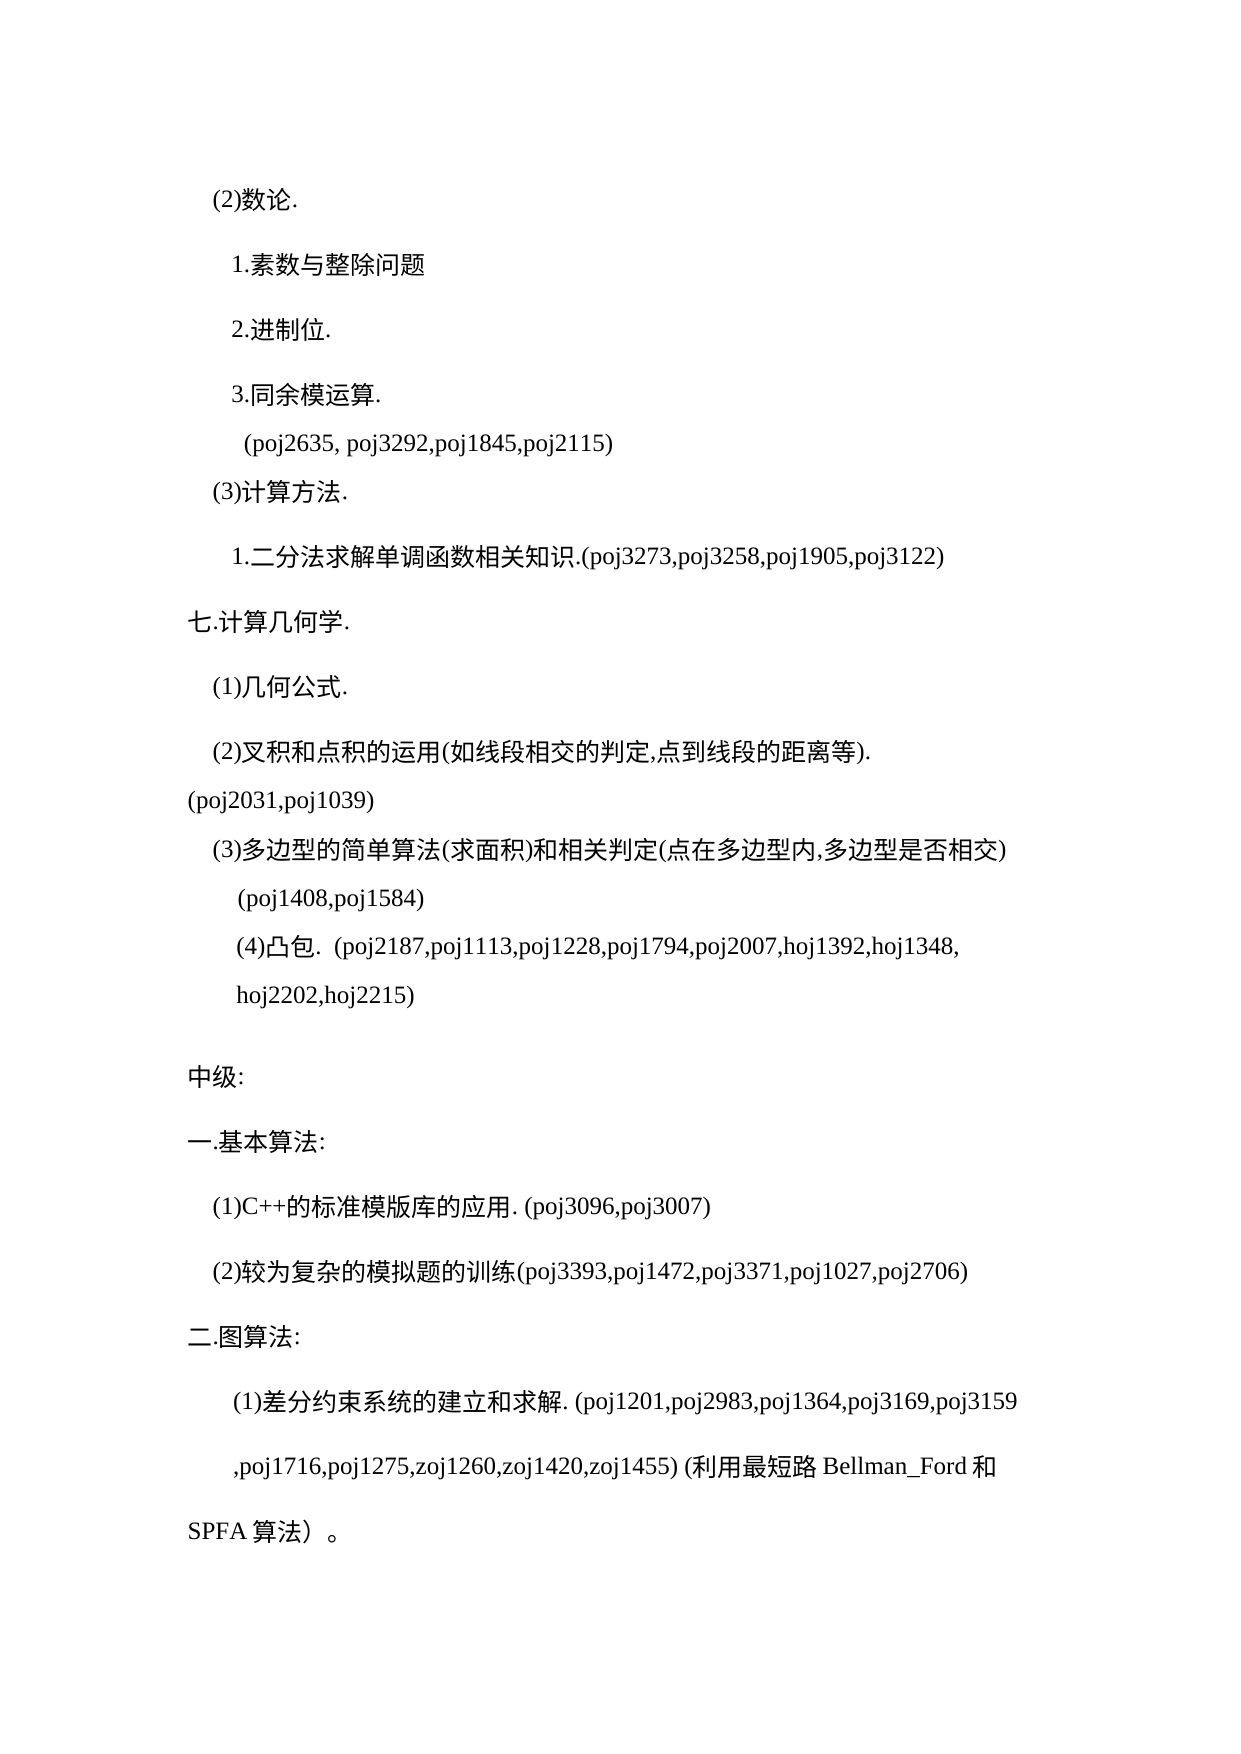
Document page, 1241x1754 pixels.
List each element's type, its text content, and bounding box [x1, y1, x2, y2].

text hoj2202,hoj2215) [187, 974, 1053, 1007]
text 中级: [187, 1039, 1053, 1104]
text 3.同余模运算. [187, 357, 1053, 422]
text (2)数论. [187, 162, 1053, 227]
text 1.素数与整除问题 [187, 227, 1053, 292]
text (1)几何公式. [187, 649, 1053, 714]
text (2)较为复杂的模拟题的训练(poj3393,poj1472,poj3371,poj1027,poj2706) [187, 1234, 1053, 1299]
text 2.进制位. [187, 292, 1053, 357]
text (3)计算方法. [187, 454, 1053, 519]
text (1)差分约束系统的建立和求解. (poj1201,poj2983,poj1364,poj3169,poj3159 [187, 1364, 1053, 1429]
text (poj1408,poj1584) [187, 877, 1053, 909]
text (2)叉积和点积的运用(如线段相交的判定,点到线段的距离等). (poj2031,poj1039) [187, 714, 1053, 812]
text (3)多边型的简单算法(求面积)和相关判定(点在多边型内,多边型是否相交) [187, 812, 1053, 877]
text (poj2635, poj3292,poj1845,poj2115) [187, 422, 1053, 454]
text ,poj1716,poj1275,zoj1260,zoj1420,zoj1455) (利用最短路Bellman_Ford和SPFA算法）。 [187, 1429, 1053, 1559]
text 一.基本算法: [187, 1104, 1053, 1169]
text 七.计算几何学. [187, 584, 1053, 649]
text 二.图算法: [187, 1299, 1053, 1364]
text (1)C++的标准模版库的应用. (poj3096,poj3007) [187, 1169, 1053, 1234]
text 1.二分法求解单调函数相关知识.(poj3273,poj3258,poj1905,poj3122) [187, 519, 1053, 584]
text (4)凸包. (poj2187,poj1113,poj1228,poj1794,poj2007,hoj1392,hoj1348, [187, 909, 1053, 974]
